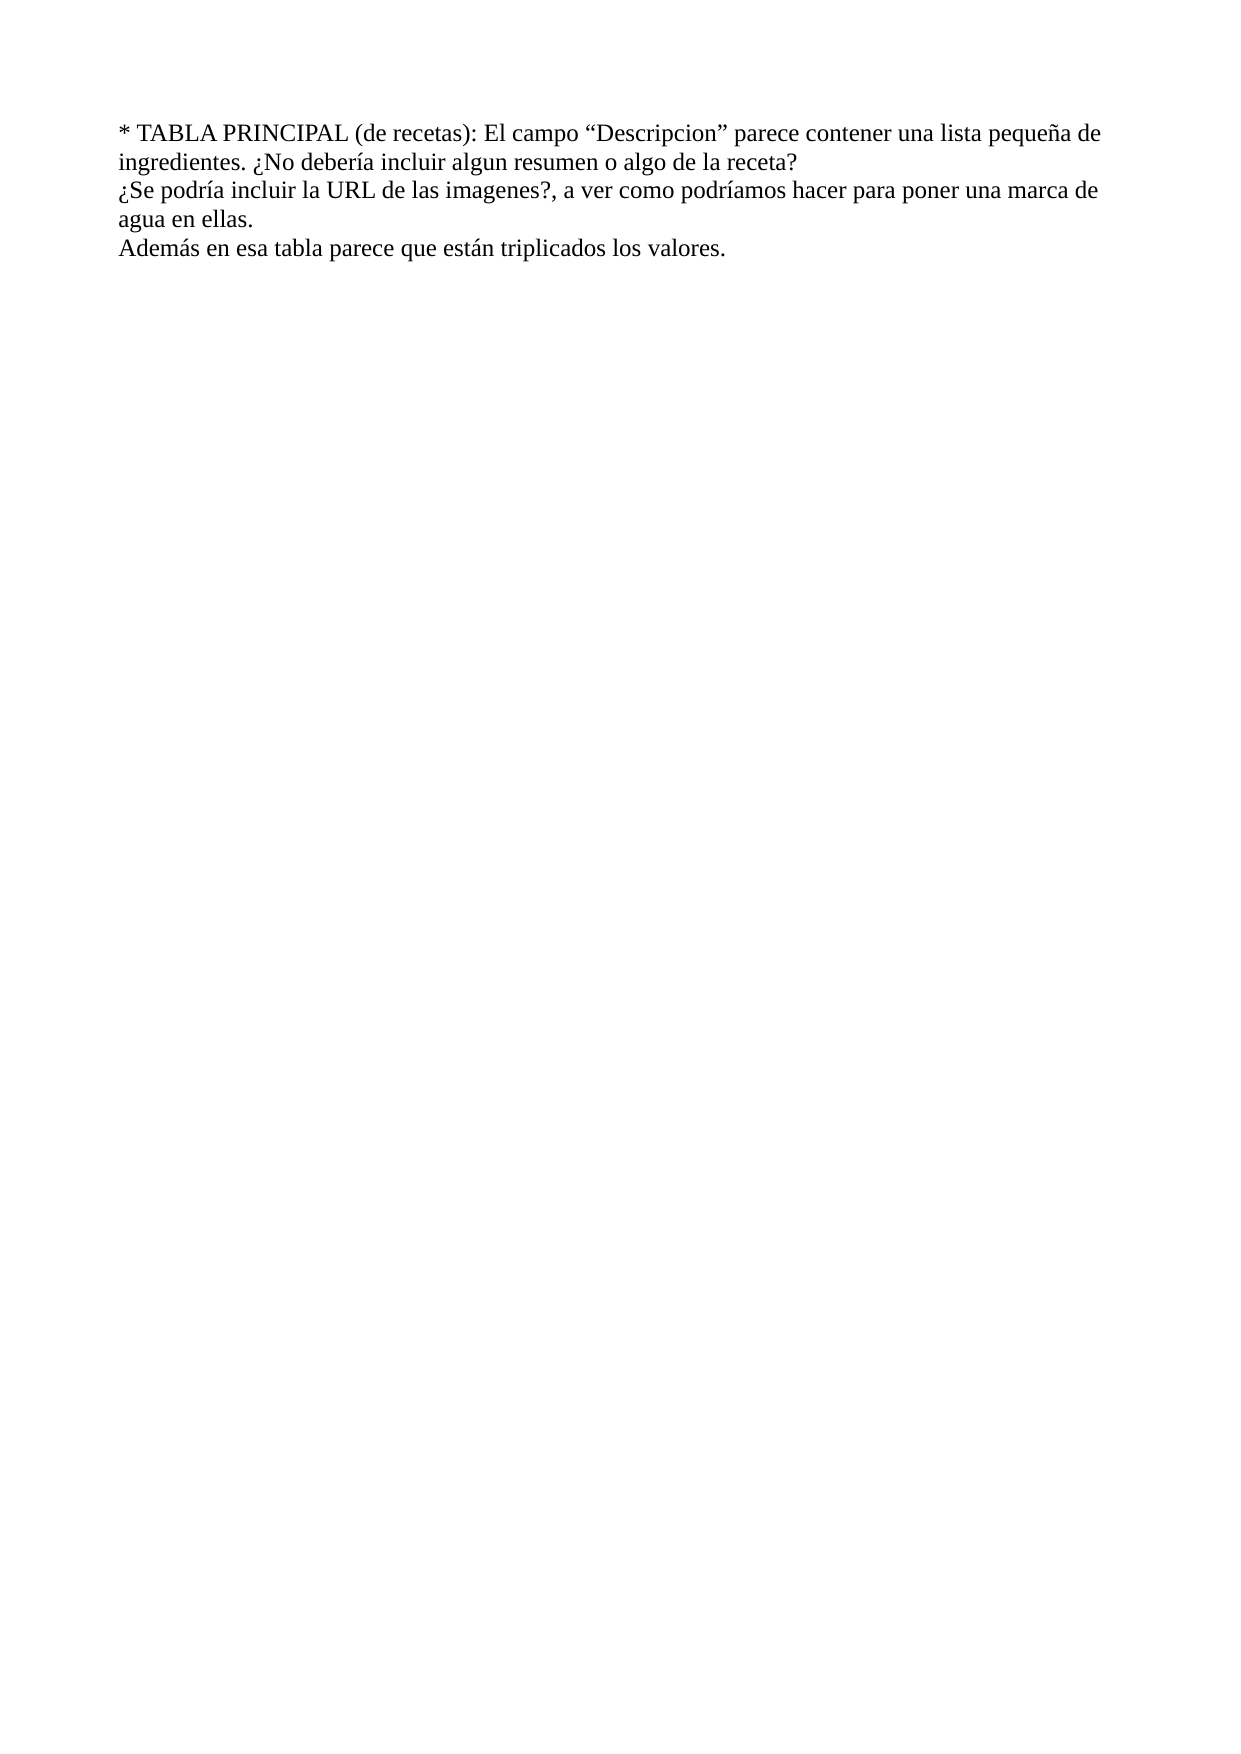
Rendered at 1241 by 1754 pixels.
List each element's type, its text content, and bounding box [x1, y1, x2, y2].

text * TABLA PRINCIPAL (de recetas): El campo “Descripcion” parece contener una lista pequeña de ingredientes. ¿No debería incluir algun resumen o algo de la receta? [118, 118, 1122, 176]
text ¿Se podría incluir la URL de las imagenes?, a ver como podríamos hacer para poner una marca de agua en ellas. [118, 176, 1122, 233]
text Además en esa tabla parece que están triplicados los valores. [118, 233, 1122, 262]
